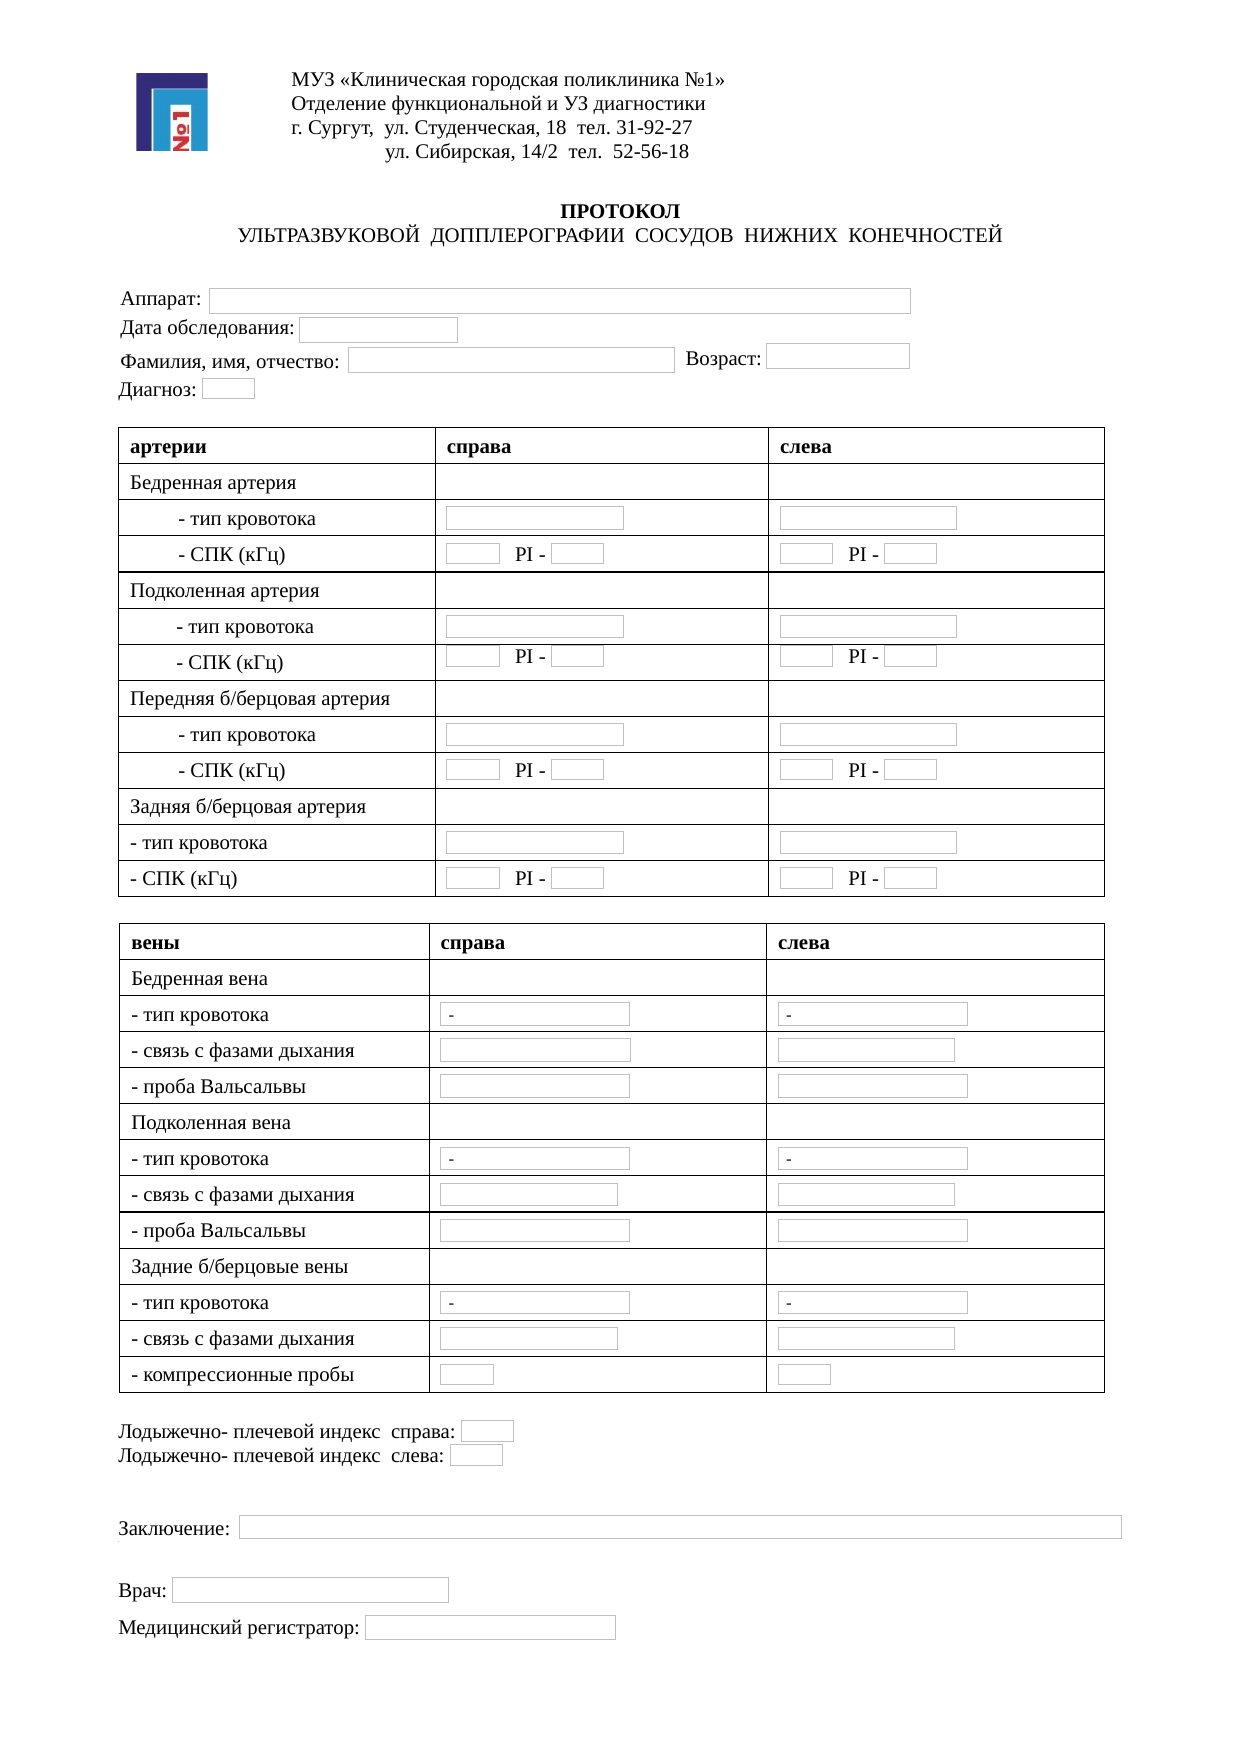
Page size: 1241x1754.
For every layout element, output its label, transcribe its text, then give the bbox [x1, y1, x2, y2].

table_cell Подколенная артерия [119, 573, 435, 607]
table_cell - проба Вальсальвы [120, 1068, 429, 1103]
table_cell [436, 789, 768, 824]
table_cell PI - [436, 645, 768, 679]
table_cell [767, 1068, 1104, 1103]
table_header МУЗ «Клиническая городская поликлиника №1» Отделение функциональной и УЗ диагностики г. Сургут, ул. Студенческая, 18 тел. 31-92-27 ул. Сибирская, 14/2 тел. 52-56-18 [291, 67, 1122, 175]
text Лодыжечно- плечевой индекс слева: [118, 1443, 1122, 1467]
table_cell Подколенная вена [120, 1104, 429, 1139]
table_header слева [769, 428, 1104, 463]
table_cell [767, 1357, 1104, 1392]
table_cell Задняя б/берцовая артерия [119, 789, 435, 824]
table_cell - компрессионные пробы [120, 1357, 429, 1392]
table_cell Передняя б/берцовая артерия [119, 681, 435, 716]
text Диагноз: [118, 377, 1122, 401]
table_cell - тип кровотока [119, 825, 435, 860]
text [616, 1615, 1122, 1639]
table_cell [430, 1176, 766, 1211]
table_cell [769, 825, 1104, 860]
table_cell [769, 573, 1104, 607]
table_cell [430, 1104, 766, 1139]
table_cell Задние б/берцовые вены [120, 1249, 429, 1283]
table_cell [767, 1285, 1104, 1319]
table_cell - тип кровотока [119, 500, 435, 535]
text Заключение: [118, 1515, 1122, 1541]
table_cell - связь с фазами дыхания [120, 1032, 429, 1067]
table_cell PI - [436, 861, 768, 896]
table_cell PI - [769, 753, 1104, 788]
table_cell [769, 464, 1104, 499]
table_header справа [430, 924, 766, 959]
table_cell [430, 1285, 766, 1319]
table_cell - проба Вальсальвы [120, 1213, 429, 1247]
table_cell [430, 996, 766, 1031]
table_cell [436, 464, 768, 499]
table_cell [769, 500, 1104, 535]
table_cell [767, 960, 1104, 995]
table_cell [436, 825, 768, 860]
table_cell [430, 1140, 766, 1175]
table_cell Бедренная вена [120, 960, 429, 995]
table_cell [436, 500, 768, 535]
table_cell [767, 1213, 1104, 1247]
table_cell [769, 717, 1104, 752]
table_header справа [436, 428, 768, 463]
table_cell [436, 573, 768, 607]
text Врач: [118, 1577, 172, 1602]
table_cell [769, 789, 1104, 824]
subtitle ПРОТОКОЛ [118, 199, 1122, 223]
table_cell [430, 1357, 766, 1392]
table_cell - СПК (кГц) [119, 753, 435, 788]
table_cell PI - [769, 861, 1104, 896]
table_cell Бедренная артерия [119, 464, 435, 499]
table_cell PI - [436, 536, 768, 571]
text Медицинский регистратор: [118, 1615, 365, 1639]
table_cell [436, 609, 768, 643]
table_cell [430, 1249, 766, 1283]
table_cell [430, 1068, 766, 1103]
table_cell [430, 1321, 766, 1356]
table_cell - связь с фазами дыхания [120, 1321, 429, 1356]
table_header вены [120, 924, 429, 959]
table_cell [767, 996, 1104, 1031]
table_cell PI - [769, 536, 1104, 571]
table_cell [769, 681, 1104, 716]
table_cell [767, 1321, 1104, 1356]
table_cell - связь с фазами дыхания [120, 1176, 429, 1211]
table_cell - СПК (кГц) [119, 645, 435, 679]
table_cell - СПК (кГц) [119, 536, 435, 571]
table_cell [430, 960, 766, 995]
table_cell - тип кровотока [119, 717, 435, 752]
table_header [118, 67, 291, 175]
table_cell - тип кровотока [120, 996, 429, 1031]
table_cell [767, 1140, 1104, 1175]
text Лодыжечно- плечевой индекс справа: [118, 1393, 1122, 1443]
table_cell [769, 609, 1104, 643]
table_cell [436, 717, 768, 752]
table_cell [767, 1249, 1104, 1283]
table_cell [436, 681, 768, 716]
table_cell - СПК (кГц) [119, 861, 435, 896]
table_cell [430, 1032, 766, 1067]
text [449, 1577, 1122, 1602]
table_cell [767, 1032, 1104, 1067]
table_cell - тип кровотока [119, 609, 435, 643]
table_cell PI - [436, 753, 768, 788]
table_cell [430, 1213, 766, 1247]
table_header слева [767, 924, 1104, 959]
table_cell [767, 1176, 1104, 1211]
table_header артерии [119, 428, 435, 463]
table_cell - тип кровотока [120, 1140, 429, 1175]
table_cell - тип кровотока [120, 1285, 429, 1319]
text УЛЬТРАЗВУКОВОЙ ДОППЛЕРОГРАФИИ СОСУДОВ НИЖНИХ КОНЕЧНОСТЕЙ [118, 223, 1122, 247]
table_cell [767, 1104, 1104, 1139]
table_cell PI - [769, 645, 1104, 679]
